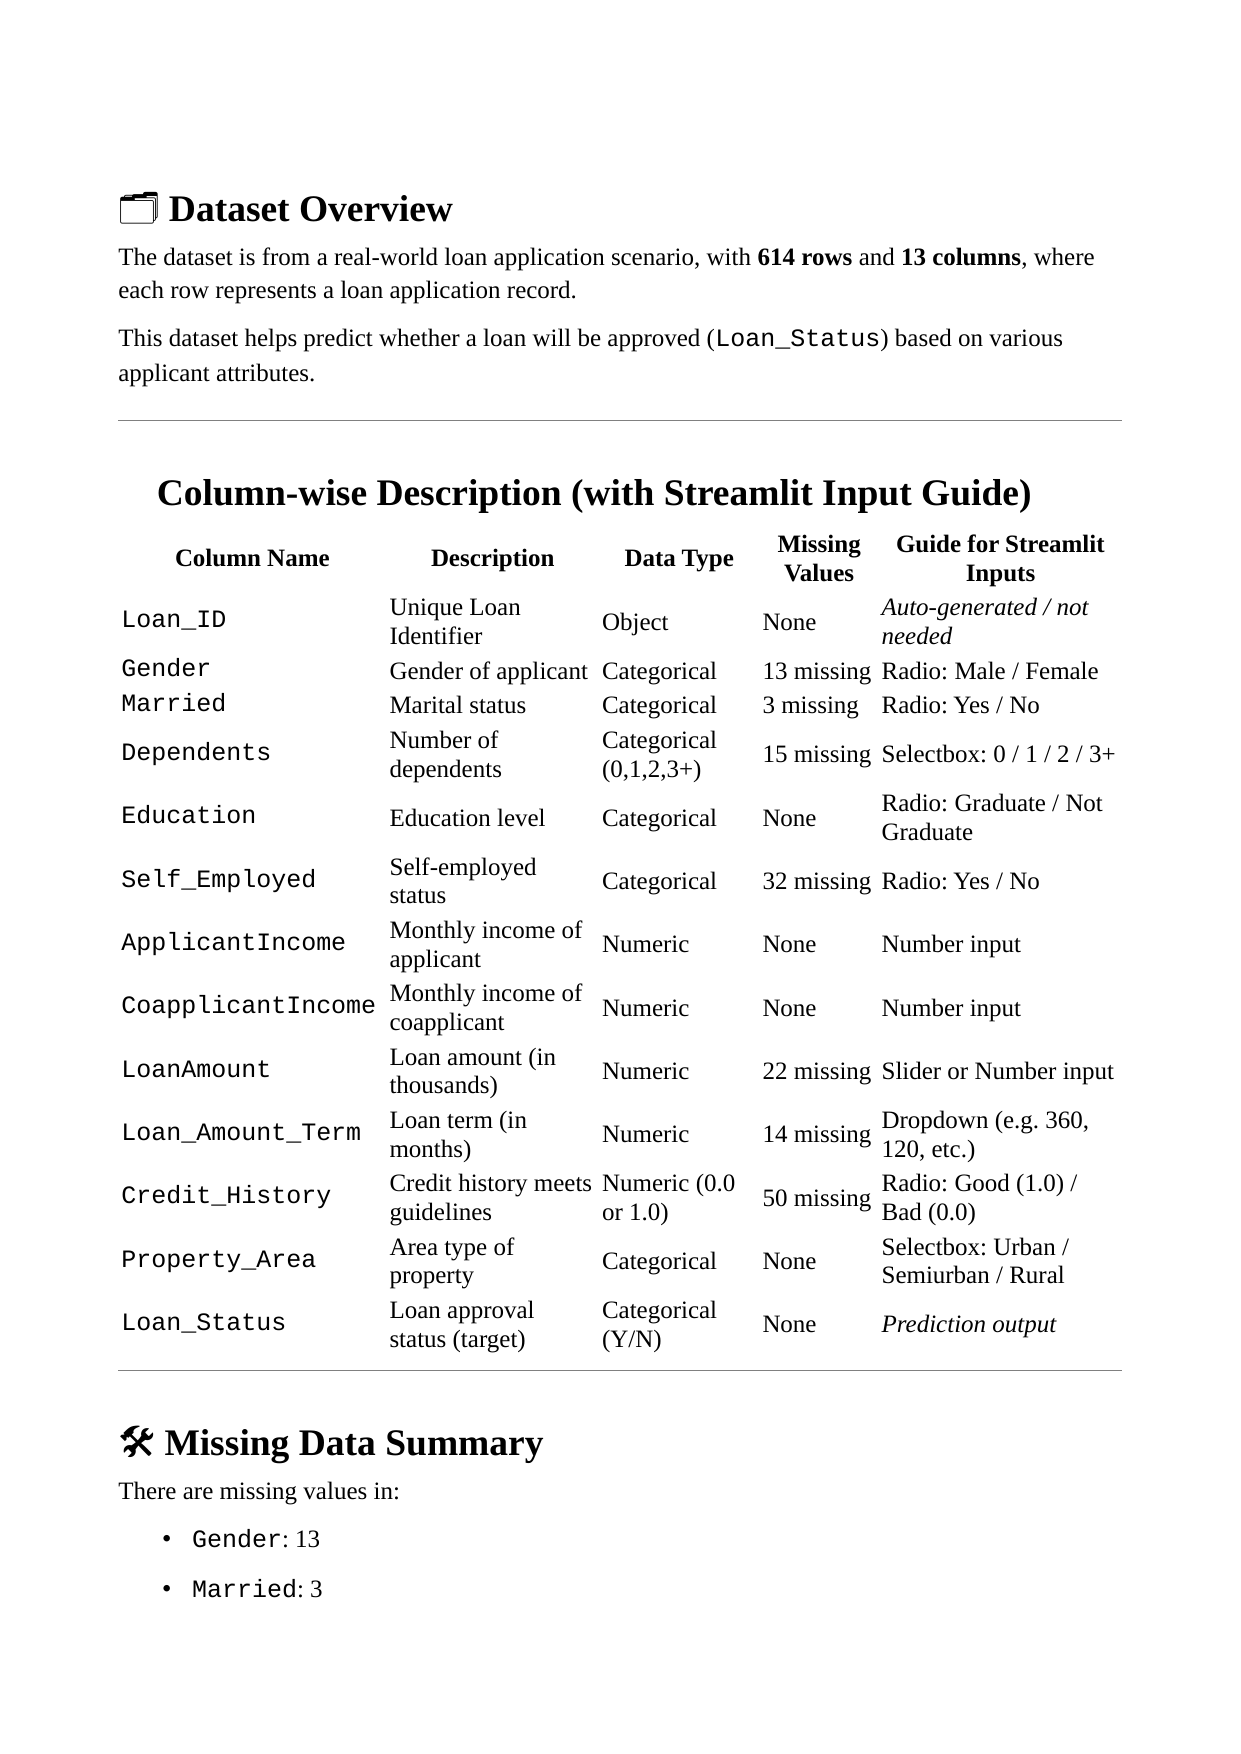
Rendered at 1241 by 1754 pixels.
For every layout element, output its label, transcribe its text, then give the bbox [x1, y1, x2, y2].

table_cell 32 missing [759, 849, 878, 912]
list Married: 3 [162, 1574, 1122, 1604]
table_cell Monthly income of applicant [386, 912, 599, 975]
table_cell 22 missing [759, 1039, 878, 1102]
table_cell None [759, 1229, 878, 1292]
table_cell Radio: Male / Female [879, 653, 1122, 687]
table_cell CoapplicantIncome [118, 975, 386, 1039]
table_header Data Type [599, 526, 759, 589]
table_cell Gender [118, 653, 386, 687]
table_cell Education [118, 785, 386, 849]
table_cell Loan approval status (target) [386, 1292, 599, 1355]
table_cell Unique Loan Identifier [386, 590, 599, 653]
table_cell Number input [879, 975, 1122, 1039]
table_cell Radio: Graduate / Not Graduate [879, 785, 1122, 849]
table_cell None [759, 975, 878, 1039]
table_header Description [386, 526, 599, 589]
table_cell Number input [879, 912, 1122, 975]
table_cell Slider or Number input [879, 1039, 1122, 1102]
table_cell Dropdown (e.g. 360, 120, etc.) [879, 1102, 1122, 1165]
table_cell Self-employed status [386, 849, 599, 912]
table_cell Categorical (0,1,2,3+) [599, 722, 759, 785]
table_cell 15 missing [759, 722, 878, 785]
table_cell 50 missing [759, 1165, 878, 1229]
text The dataset is from a real-world loan application scenario, with 614 rows and 13 columns, where each row represents a loan application record. [118, 242, 1122, 304]
table_cell Area type of property [386, 1229, 599, 1292]
table_cell Dependents [118, 722, 386, 785]
table_cell Radio: Good (1.0) / Bad (0.0) [879, 1165, 1122, 1229]
table_cell Categorical [599, 1229, 759, 1292]
table_cell Loan_Amount_Term [118, 1102, 386, 1165]
table_cell 14 missing [759, 1102, 878, 1165]
table_cell Loan amount (in thousands) [386, 1039, 599, 1102]
table_cell Categorical [599, 688, 759, 722]
table_cell Selectbox: 0 / 1 / 2 / 3+ [879, 722, 1122, 785]
table_cell Married [118, 688, 386, 722]
subtitle 🧾 Column-wise Description (with Streamlit Input Guide) [118, 471, 1122, 514]
table_cell Loan_ID [118, 590, 386, 653]
table_cell Gender of applicant [386, 653, 599, 687]
table_cell Numeric [599, 975, 759, 1039]
table_cell Object [599, 590, 759, 653]
table_cell Radio: Yes / No [879, 688, 1122, 722]
table_cell Categorical [599, 849, 759, 912]
table_cell Monthly income of coapplicant [386, 975, 599, 1039]
subtitle 🛠️ Missing Data Summary [118, 1421, 1122, 1464]
table_header Guide for Streamlit Inputs [879, 526, 1122, 589]
table_cell Auto-generated / not needed [879, 590, 1122, 653]
table_cell Self_Employed [118, 849, 386, 912]
table_header Column Name [118, 526, 386, 589]
table_cell 3 missing [759, 688, 878, 722]
table_cell Credit history meets guidelines [386, 1165, 599, 1229]
table_cell None [759, 1292, 878, 1355]
table_cell 13 missing [759, 653, 878, 687]
table_cell Loan term (in months) [386, 1102, 599, 1165]
table_cell Numeric [599, 1039, 759, 1102]
table_cell None [759, 590, 878, 653]
table_header Missing Values [759, 526, 878, 589]
table_cell Education level [386, 785, 599, 849]
table_cell Credit_History [118, 1165, 386, 1229]
table_cell Numeric (0.0 or 1.0) [599, 1165, 759, 1229]
table_cell Categorical [599, 653, 759, 687]
table_cell None [759, 912, 878, 975]
text This dataset helps predict whether a loan will be approved (Loan_Status) based on various applicant attributes. [118, 323, 1122, 387]
table_cell Property_Area [118, 1229, 386, 1292]
table_cell Loan_Status [118, 1292, 386, 1355]
table_cell Numeric [599, 912, 759, 975]
subtitle 🗂️ Dataset Overview [118, 187, 1122, 230]
table_cell Numeric [599, 1102, 759, 1165]
table_cell Selectbox: Urban / Semiurban / Rural [879, 1229, 1122, 1292]
table_cell Prediction output [879, 1292, 1122, 1355]
table_cell Radio: Yes / No [879, 849, 1122, 912]
table_cell Number of dependents [386, 722, 599, 785]
text There are missing values in: [118, 1476, 1122, 1505]
table_cell ApplicantIncome [118, 912, 386, 975]
table_cell LoanAmount [118, 1039, 386, 1102]
table_cell Marital status [386, 688, 599, 722]
table_cell Categorical [599, 785, 759, 849]
table_cell None [759, 785, 878, 849]
table_cell Categorical (Y/N) [599, 1292, 759, 1355]
list Gender: 13 [162, 1524, 1122, 1554]
